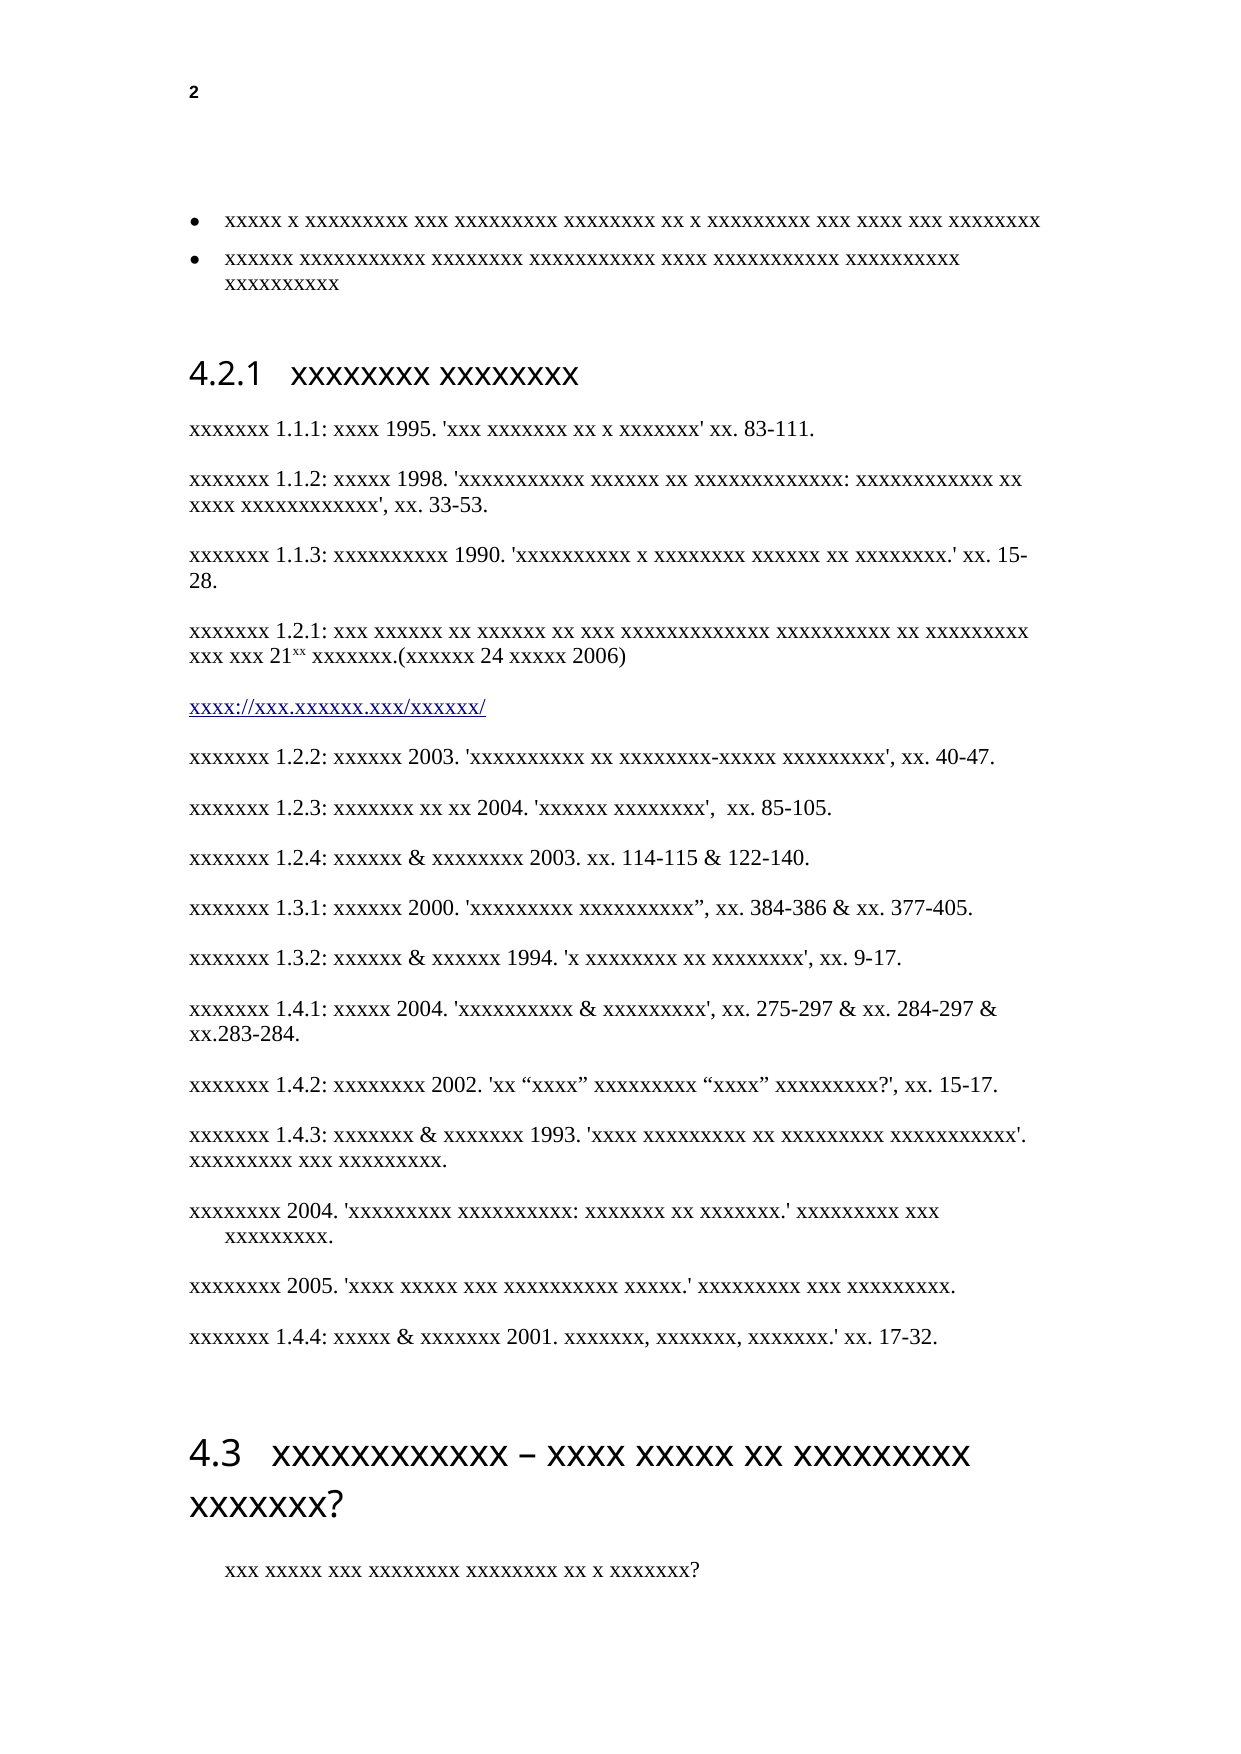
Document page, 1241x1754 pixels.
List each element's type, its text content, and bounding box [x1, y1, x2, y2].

text xxxxxxx 1.2.4: xxxxxx & xxxxxxxx 2003. xx. 114-115 & 122-140. [189, 845, 1051, 870]
subtitle xxxxxxxx xxxxxxxx [189, 350, 1051, 395]
text xxxxxxx 1.4.1: xxxxx 2004. 'xxxxxxxxxx & xxxxxxxxx', xx. 275-297 & xx. 284-297 & xx.283-284. [189, 996, 1051, 1047]
list xxxxx x xxxxxxxxx xxx xxxxxxxxx xxxxxxxx xx x xxxxxxxxx xxx xxxx xxx xxxxxxxx [189, 207, 1051, 232]
text xxxxxxx 1.4.3: xxxxxxx & xxxxxxx 1993. 'xxxx xxxxxxxxx xx xxxxxxxxx xxxxxxxxxxx'. xxxxxxxxx xxx xxxxxxxxx. [189, 1122, 1051, 1173]
text xxx xxxxx xxx xxxxxxxx xxxxxxxx xx x xxxxxxx? [224, 1557, 1051, 1583]
text xxxxxxxx 2004. 'xxxxxxxxx xxxxxxxxxx: xxxxxxx xx xxxxxxx.' xxxxxxxxx xxx xxxxxxxxx. [189, 1198, 1051, 1249]
text xxxxxxx 1.3.2: xxxxxx & xxxxxx 1994. 'x xxxxxxxx xx xxxxxxxx', xx. 9-17. [189, 945, 1051, 971]
text xxxxxxxx 2005. 'xxxx xxxxx xxx xxxxxxxxxx xxxxx.' xxxxxxxxx xxx xxxxxxxxx. [189, 1273, 1051, 1299]
text xxxxxxx 1.1.1: xxxx 1995. 'xxx xxxxxxx xx x xxxxxxx' xx. 83-111. [189, 416, 1051, 441]
text xxxxxxx 1.1.3: xxxxxxxxxx 1990. 'xxxxxxxxxx x xxxxxxxx xxxxxx xx xxxxxxxx.' xx. 15-28. [189, 542, 1051, 593]
text xxxxxxx 1.4.4: xxxxx & xxxxxxx 2001. xxxxxxx, xxxxxxx, xxxxxxx.' xx. 17-32. [189, 1324, 1051, 1349]
text xxxxxxx 1.2.3: xxxxxxx xx xx 2004. 'xxxxxx xxxxxxxx', xx. 85-105. [189, 794, 1051, 820]
text xxxx://xxx.xxxxxx.xxx/xxxxxx/ [189, 694, 1051, 719]
text xxxxxxx 1.2.2: xxxxxx 2003. 'xxxxxxxxxx xx xxxxxxxx-xxxxx xxxxxxxxx', xx. 40-47. [189, 744, 1051, 769]
text xxxxxxx 1.1.2: xxxxx 1998. 'xxxxxxxxxxx xxxxxx xx xxxxxxxxxxxxx: xxxxxxxxxxxx xx xxxx xxxxxxxxxxxx', xx. 33-53. [189, 466, 1051, 517]
text xxxxxxx 1.2.1: xxx xxxxxx xx xxxxxx xx xxx xxxxxxxxxxxxx xxxxxxxxxx xx xxxxxxxxx xxx xxx 21xx xxxxxxx.(xxxxxx 24 xxxxx 2006) [189, 618, 1051, 669]
text xxxxxxx 1.3.1: xxxxxx 2000. 'xxxxxxxxx xxxxxxxxxx”, xx. 384-386 & xx. 377-405. [189, 895, 1051, 921]
text xxxxxxx 1.4.2: xxxxxxxx 2002. 'xx “xxxx” xxxxxxxxx “xxxx” xxxxxxxxx?', xx. 15-17. [189, 1071, 1051, 1097]
subtitle xxxxxxxxxxxx – xxxx xxxxx xx xxxxxxxxx xxxxxxx? [189, 1426, 1051, 1528]
list xxxxxx xxxxxxxxxxx xxxxxxxx xxxxxxxxxxx xxxx xxxxxxxxxxx xxxxxxxxxx xxxxxxxxxx [189, 245, 1051, 296]
